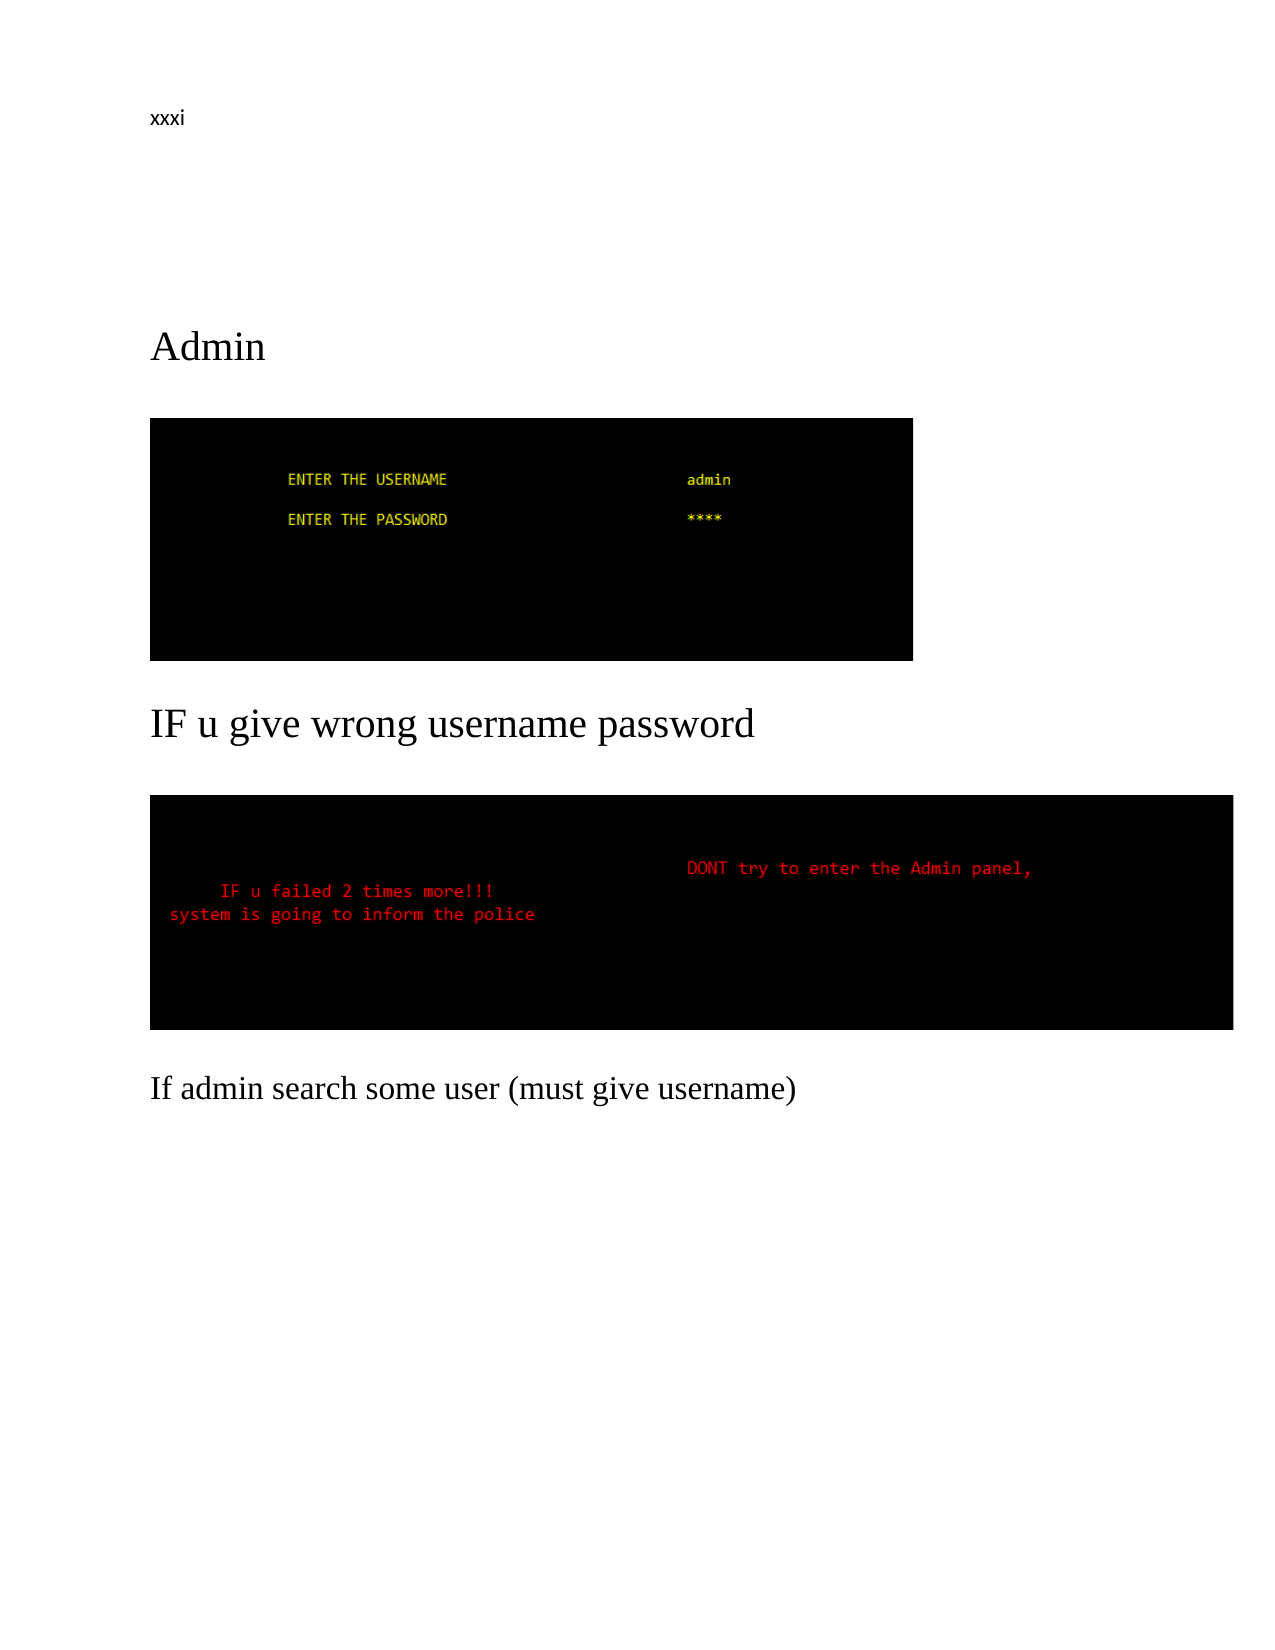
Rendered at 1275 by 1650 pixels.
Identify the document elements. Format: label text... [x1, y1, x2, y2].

picture [150, 418, 914, 661]
text If admin search some user (must give username) [150, 1068, 1125, 1106]
text IF u give wrong username password [150, 699, 1125, 747]
picture [150, 795, 1234, 1030]
text Admin [150, 322, 1125, 369]
